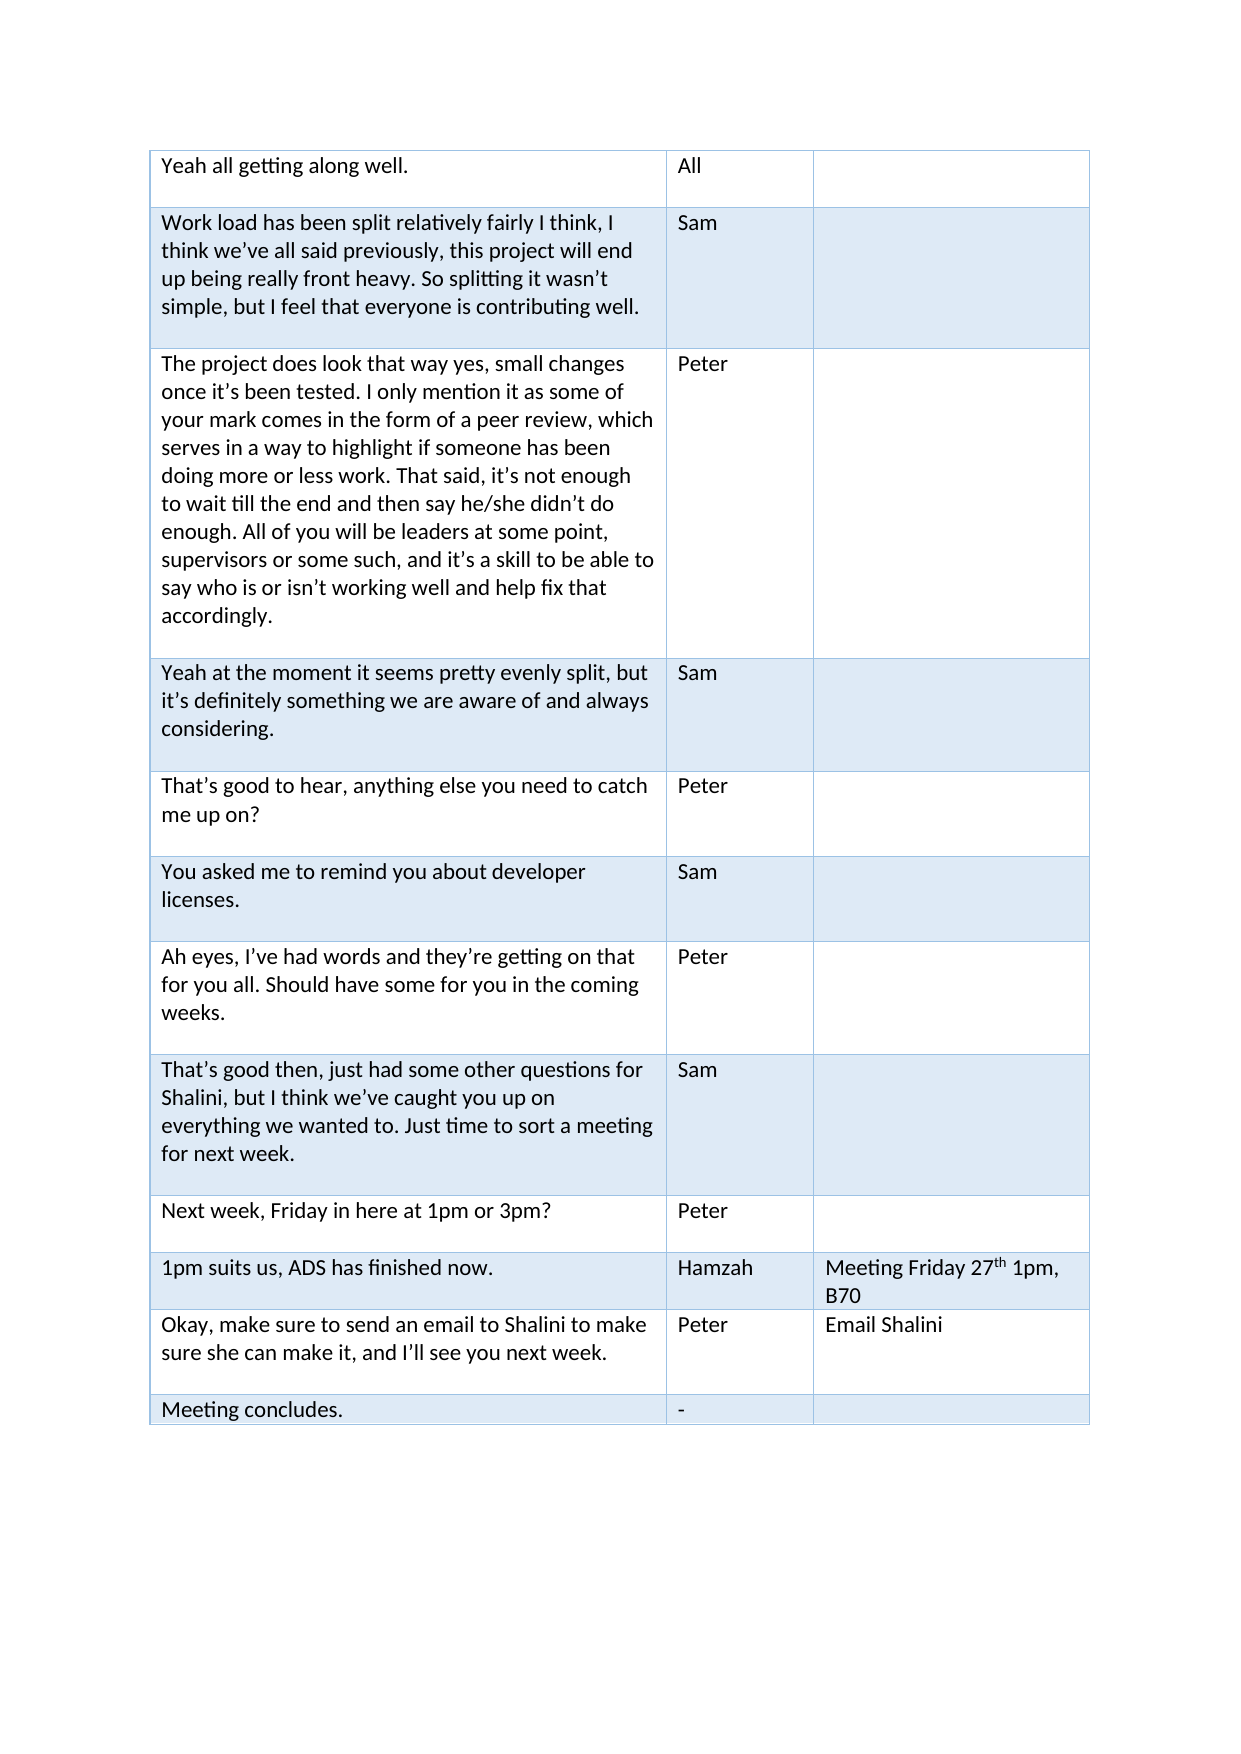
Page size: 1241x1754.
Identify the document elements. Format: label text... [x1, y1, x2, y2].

table_cell [666, 1425, 814, 1452]
table_cell [514, 1537, 666, 1564]
table_cell 1pm suits us, ADS has finished now. [151, 1253, 666, 1309]
table_cell [666, 1453, 814, 1481]
table_cell [666, 1537, 814, 1564]
table_cell [150, 1481, 666, 1508]
table_cell Sam [667, 1055, 813, 1195]
table_cell [1090, 856, 1240, 941]
table_cell [814, 1453, 1089, 1481]
table_cell [814, 857, 1089, 941]
table_cell [814, 1565, 1089, 1593]
table_cell [814, 1055, 1089, 1195]
table_cell Yeah at the moment it seems pretty evenly split, but it’s definitely something we are aware of and always considering. [151, 659, 666, 771]
table_cell [814, 208, 1089, 348]
table_cell Email Shalini [814, 1310, 1089, 1394]
table_cell [814, 772, 1089, 856]
table_cell [150, 1509, 514, 1537]
table_cell [814, 1395, 1089, 1423]
table_cell [814, 659, 1089, 771]
table_cell [1089, 1509, 1240, 1537]
table_cell [1090, 207, 1240, 348]
table_cell [1089, 1565, 1240, 1593]
table_cell [150, 1565, 514, 1593]
table_cell [1089, 1537, 1240, 1564]
table_cell [814, 1509, 1089, 1537]
table_cell Peter [667, 1310, 813, 1394]
table_cell [1090, 941, 1240, 1054]
table_cell [150, 1425, 666, 1452]
table_cell [150, 1537, 514, 1564]
table_cell Sam [667, 659, 813, 771]
table_cell [814, 1196, 1089, 1252]
table_cell [514, 1565, 666, 1593]
table_cell [814, 1537, 1089, 1564]
table_cell Peter [667, 772, 813, 856]
table_cell [1090, 1054, 1240, 1195]
table_cell [666, 1481, 814, 1508]
table_cell [514, 1509, 666, 1537]
table_cell [1090, 1394, 1240, 1423]
table_cell [814, 151, 1089, 207]
table_cell [150, 1453, 666, 1481]
table_cell [666, 1565, 814, 1593]
table_cell Meeting Friday 27th 1pm, B70 [814, 1253, 1089, 1309]
table_cell [1090, 1309, 1240, 1394]
table_cell [1090, 1252, 1240, 1309]
table_cell Next week, Friday in here at 1pm or 3pm? [151, 1196, 666, 1252]
table_cell Sam [667, 208, 813, 348]
table_cell Peter [667, 942, 813, 1054]
table_cell Ah eyes, I’ve had words and they’re getting on that for you all. Should have some for you in the coming weeks. [151, 942, 666, 1054]
table_cell - [667, 1395, 813, 1423]
table_cell Okay, make sure to send an email to Shalini to make sure she can make it, and I’ll see you next week. [151, 1310, 666, 1394]
table_cell [1089, 1424, 1240, 1452]
table_cell Sam [667, 857, 813, 941]
table_cell [814, 1481, 1089, 1508]
table_cell [1090, 658, 1240, 771]
table_cell You asked me to remind you about developer licenses. [151, 857, 666, 941]
table_cell Meeting concludes. [151, 1395, 666, 1423]
table_cell [814, 1425, 1089, 1452]
table_cell Hamzah [667, 1253, 813, 1309]
table_cell [1090, 1195, 1240, 1252]
table_cell [1090, 771, 1240, 856]
table_cell All [667, 151, 813, 207]
table_cell Peter [667, 1196, 813, 1252]
table_cell Peter [667, 349, 813, 657]
table_cell [1089, 1453, 1240, 1481]
table_cell Yeah all getting along well. [151, 151, 666, 207]
table_cell [1090, 150, 1240, 207]
table_cell [814, 349, 1089, 657]
table_cell [814, 942, 1089, 1054]
table_cell [1089, 1481, 1240, 1508]
table_cell The project does look that way yes, small changes once it’s been tested. I only mention it as some of your mark comes in the form of a peer review, which serves in a way to highlight if someone has been doing more or less work. That said, it’s not enough to wait till the end and then say he/she didn’t do enough. All of you will be leaders at some point, supervisors or some such, and it’s a skill to be able to say who is or isn’t working well and help fix that accordingly. [151, 349, 666, 657]
table_cell That’s good to hear, anything else you need to catch me up on? [151, 772, 666, 856]
table_cell [666, 1509, 814, 1537]
table_cell Work load has been split relatively fairly I think, I think we’ve all said previously, this project will end up being really front heavy. So splitting it wasn’t simple, but I feel that everyone is contributing well. [151, 208, 666, 348]
table_cell That’s good then, just had some other questions for Shalini, but I think we’ve caught you up on everything we wanted to. Just time to sort a meeting for next week. [151, 1055, 666, 1195]
table_cell [1090, 348, 1240, 657]
